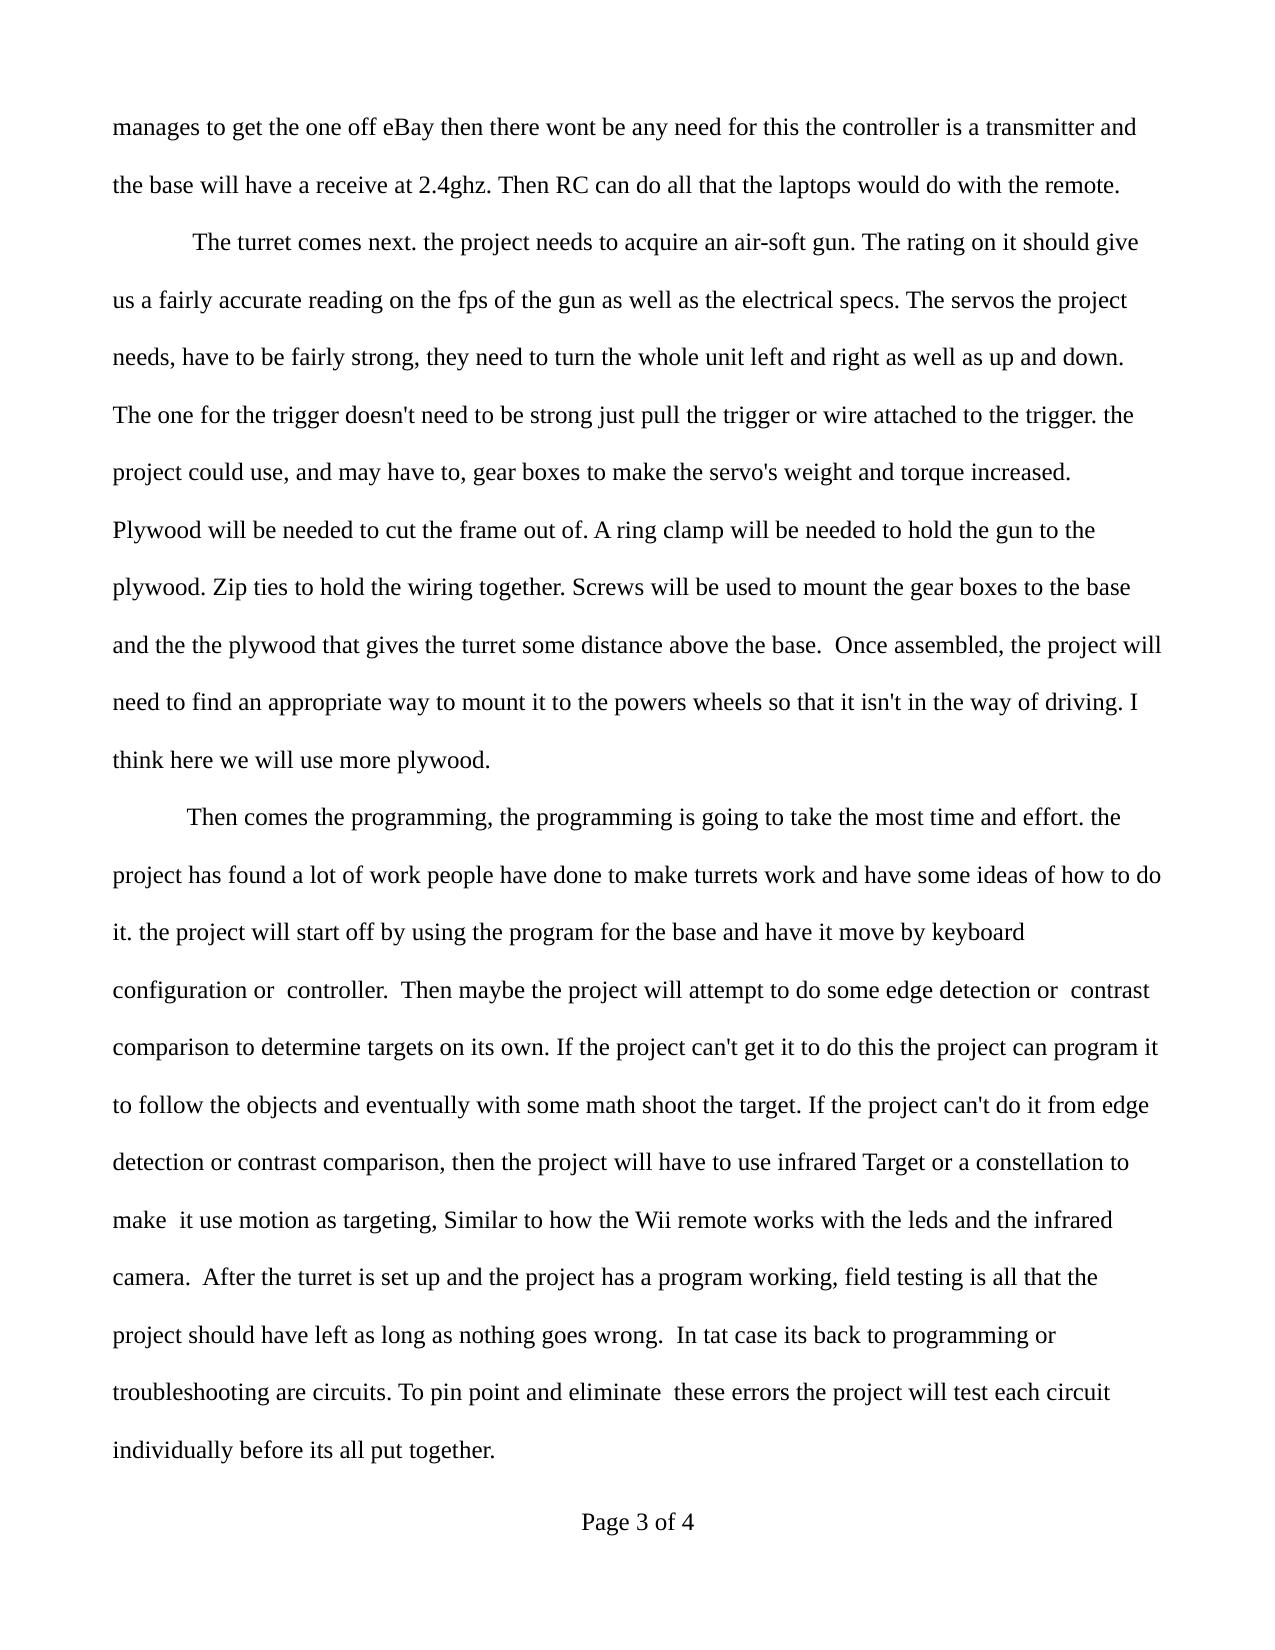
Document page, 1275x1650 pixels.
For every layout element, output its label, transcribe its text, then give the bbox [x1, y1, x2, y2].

text manages to get the one off eBay then there wont be any need for this the controller is a transmitter and the base will have a receive at 2.4ghz. Then RC can do all that the laptops would do with the remote. [112, 112, 1162, 199]
text Then comes the programming, the programming is going to take the most time and effort. the project has found a lot of work people have done to make turrets work and have some ideas of how to do it. the project will start off by using the program for the base and have it move by keyboard configuration or controller. Then maybe the project will attempt to do some edge detection or contrast comparison to determine targets on its own. If the project can't get it to do this the project can program it to follow the objects and eventually with some math shoot the target. If the project can't do it from edge detection or contrast comparison, then the project will have to use infrared Target or a constellation to make it use motion as targeting, Similar to how the Wii remote works with the leds and the infrared camera. After the turret is set up and the project has a program working, field testing is all that the project should have left as long as nothing goes wrong. In tat case its back to programming or troubleshooting are circuits. To pin point and eliminate these errors the project will test each circuit individually before its all put together. [112, 802, 1162, 1464]
text The turret comes next. the project needs to acquire an air-soft gun. The rating on it should give us a fairly accurate reading on the fps of the gun as well as the electrical specs. The servos the project needs, have to be fairly strong, they need to turn the whole unit left and right as well as up and down. The one for the trigger doesn't need to be strong just pull the trigger or wire attached to the trigger. the project could use, and may have to, gear boxes to make the servo's weight and torque increased. Plywood will be needed to cut the frame out of. A ring clamp will be needed to hold the gun to the plywood. Zip ties to hold the wiring together. Screws will be used to mount the gear boxes to the base and the the plywood that gives the turret some distance above the base. Once assembled, the project will need to find an appropriate way to mount it to the powers wheels so that it isn't in the way of driving. I think here we will use more plywood. [112, 227, 1162, 774]
